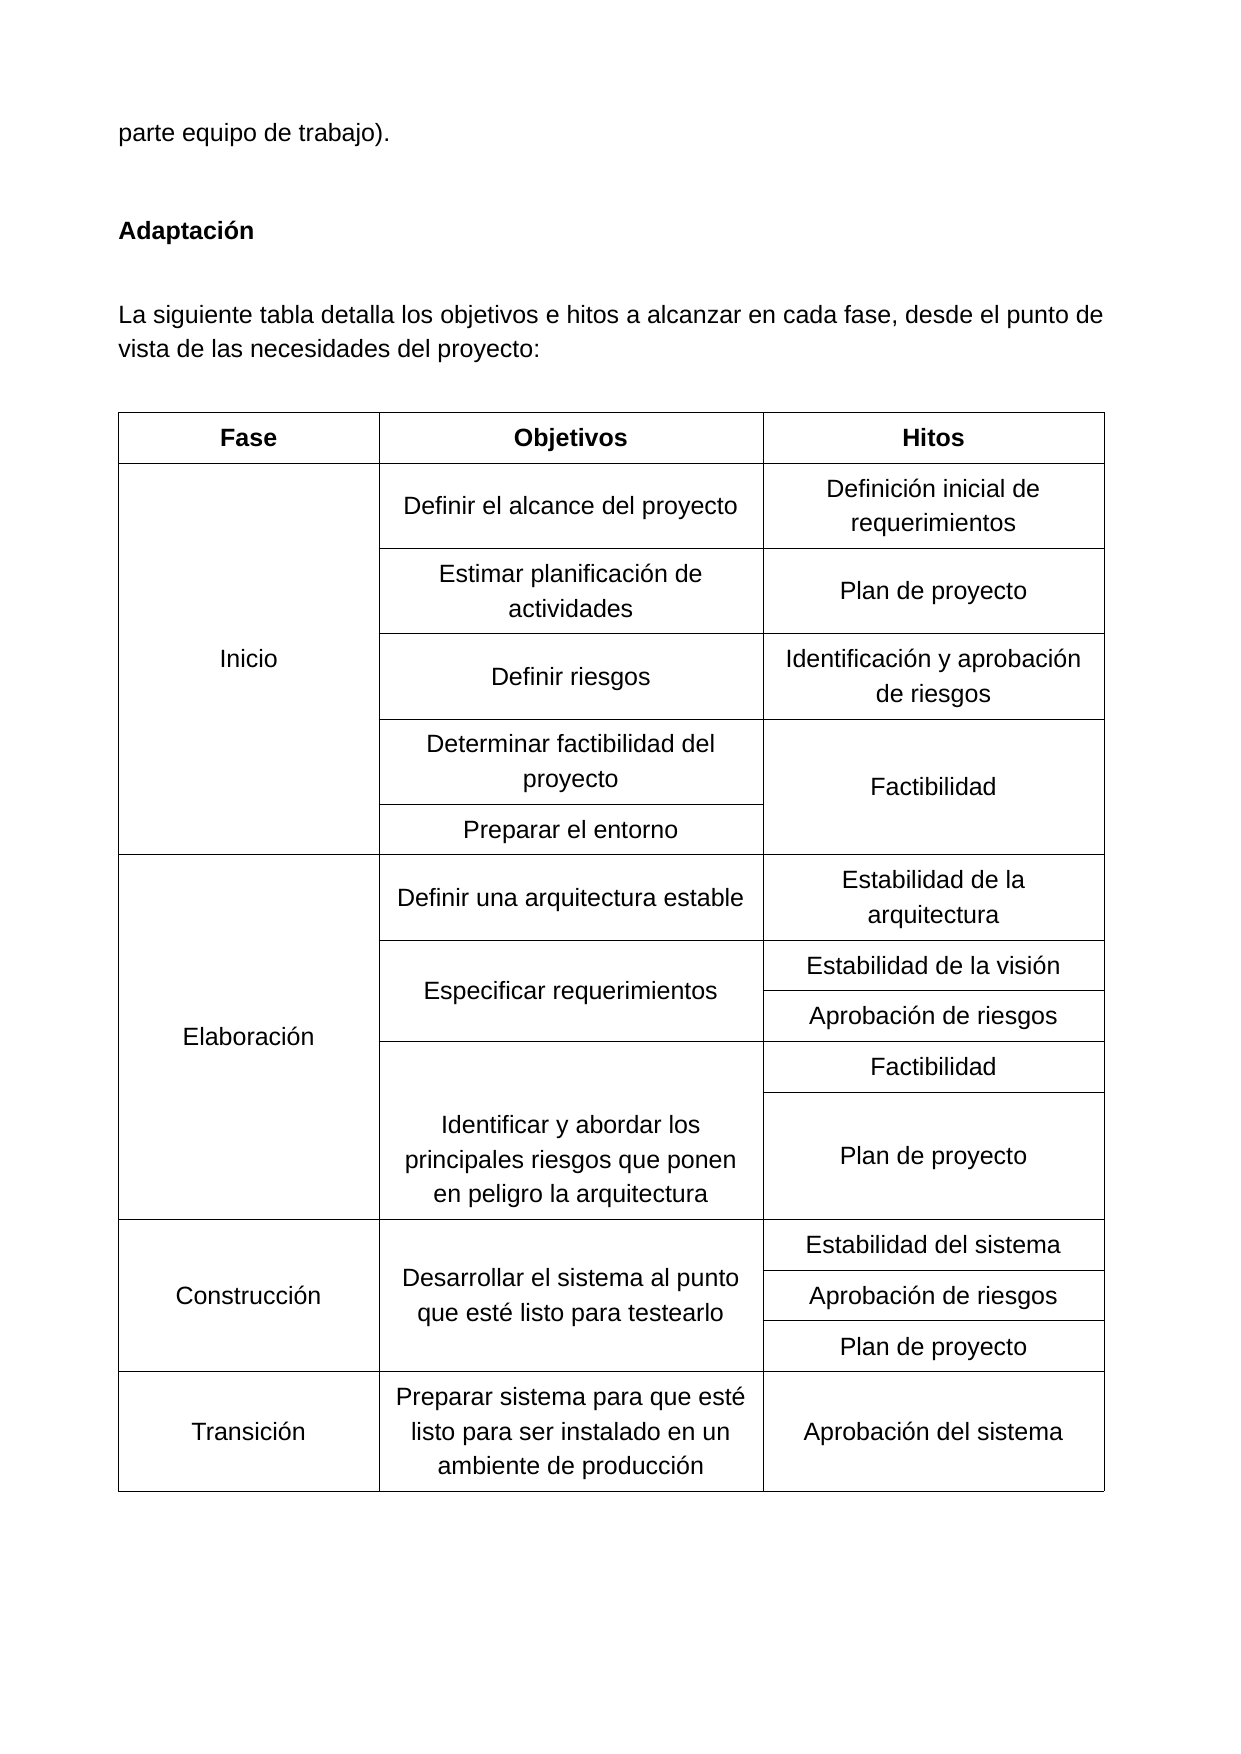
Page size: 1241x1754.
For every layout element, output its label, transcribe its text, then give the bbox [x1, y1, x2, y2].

table_cell Determinar factibilidad del proyecto [380, 720, 763, 804]
table_cell Identificación y aprobación de riesgos [764, 634, 1104, 718]
table_header Hitos [764, 413, 1104, 463]
table_cell Construcción [119, 1220, 379, 1371]
table_cell Preparar el entorno [380, 805, 763, 854]
table_header Fase [119, 413, 379, 463]
table_cell Transición [119, 1372, 379, 1491]
table_cell Plan de proyecto [764, 1093, 1104, 1219]
table_cell Aprobación de riesgos [764, 991, 1104, 1041]
table_cell Definición inicial de requerimientos [764, 464, 1104, 548]
table_cell Desarrollar el sistema al punto que esté listo para testearlo [380, 1220, 763, 1371]
table_cell Elaboración [119, 855, 379, 1219]
table_cell Estabilidad de la arquitectura [764, 855, 1104, 939]
table_header Objetivos [380, 413, 763, 463]
table_cell Estabilidad de la visión [764, 941, 1104, 990]
table_cell Definir el alcance del proyecto [380, 464, 763, 548]
table_cell Estabilidad del sistema [764, 1220, 1104, 1270]
table_cell Factibilidad [764, 1042, 1104, 1092]
table_cell Plan de proyecto [764, 1321, 1104, 1371]
table_cell Identificar y abordar los principales riesgos que ponen en peligro la arquitectura [380, 1042, 763, 1219]
table_cell Definir riesgos [380, 634, 763, 718]
text Adaptación [118, 216, 1122, 279]
table_cell Plan de proyecto [764, 549, 1104, 633]
table_cell Estimar planificación de actividades [380, 549, 763, 633]
table_cell Aprobación de riesgos [764, 1271, 1104, 1320]
table_cell Inicio [119, 464, 379, 854]
table_cell Definir una arquitectura estable [380, 855, 763, 939]
table_cell Preparar sistema para que esté listo para ser instalado en un ambiente de producción [380, 1372, 763, 1491]
table_cell Factibilidad [764, 720, 1104, 854]
table_cell Aprobación del sistema [764, 1372, 1104, 1491]
text La siguiente tabla detalla los objetivos e hitos a alcanzar en cada fase, desde el punto de vista de las necesidades del proyecto: [118, 300, 1122, 363]
table_cell Especificar requerimientos [380, 941, 763, 1041]
text parte equipo de trabajo). [118, 118, 1122, 147]
